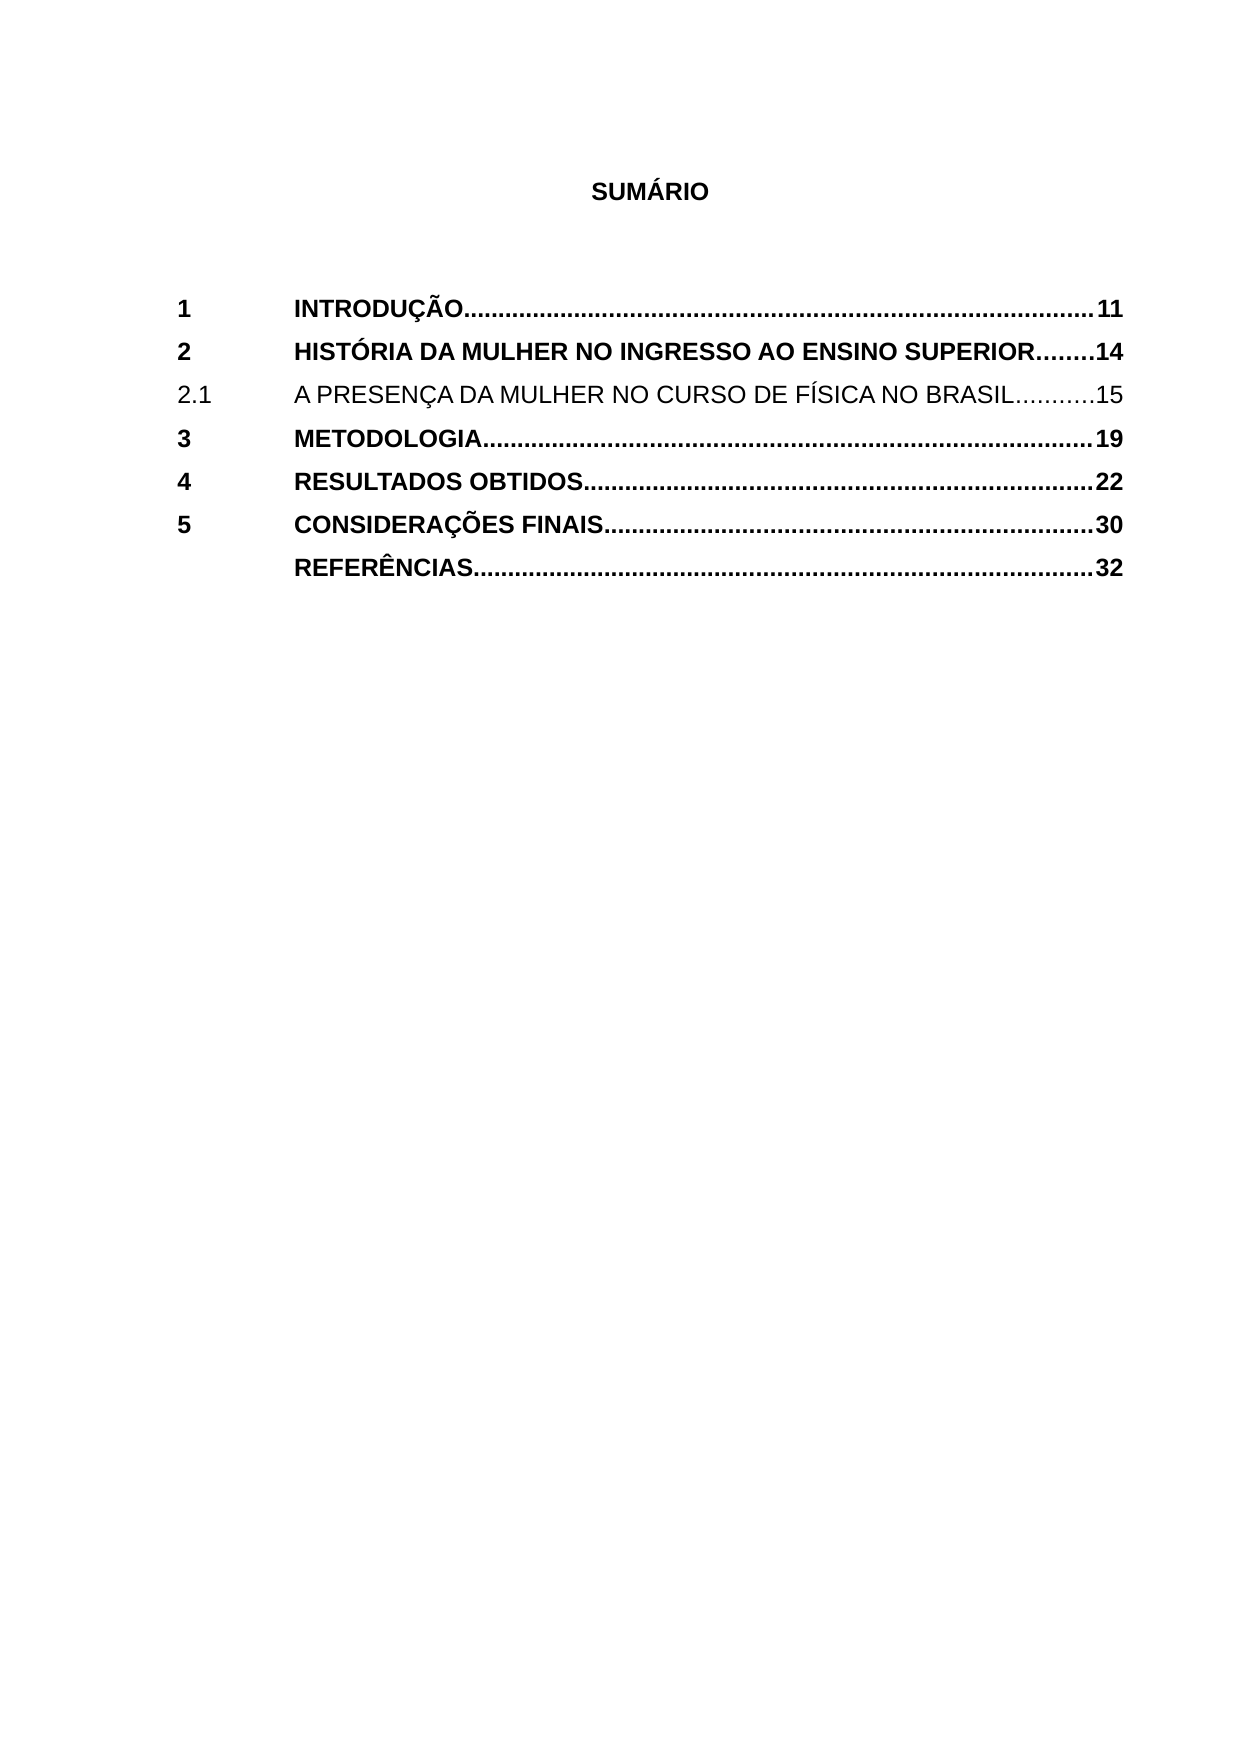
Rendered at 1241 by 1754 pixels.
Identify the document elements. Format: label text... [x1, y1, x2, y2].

subtitle Sumário [177, 177, 1123, 206]
text Referências 32 [177, 553, 1123, 582]
text 2 HISTÓRIA DA MULHER NO INGRESSO AO ENSINO SUPERIOR 14 [177, 337, 1123, 366]
text 4 Resultados obtidos 22 [177, 467, 1123, 496]
text 2.1 A presença da mulher no curso de física no Brasil 15 [177, 381, 1123, 409]
text 1 Introdução 11 [177, 294, 1123, 323]
text 3 Metodologia 19 [177, 424, 1123, 452]
text 5 Considerações Finais 30 [177, 510, 1123, 539]
